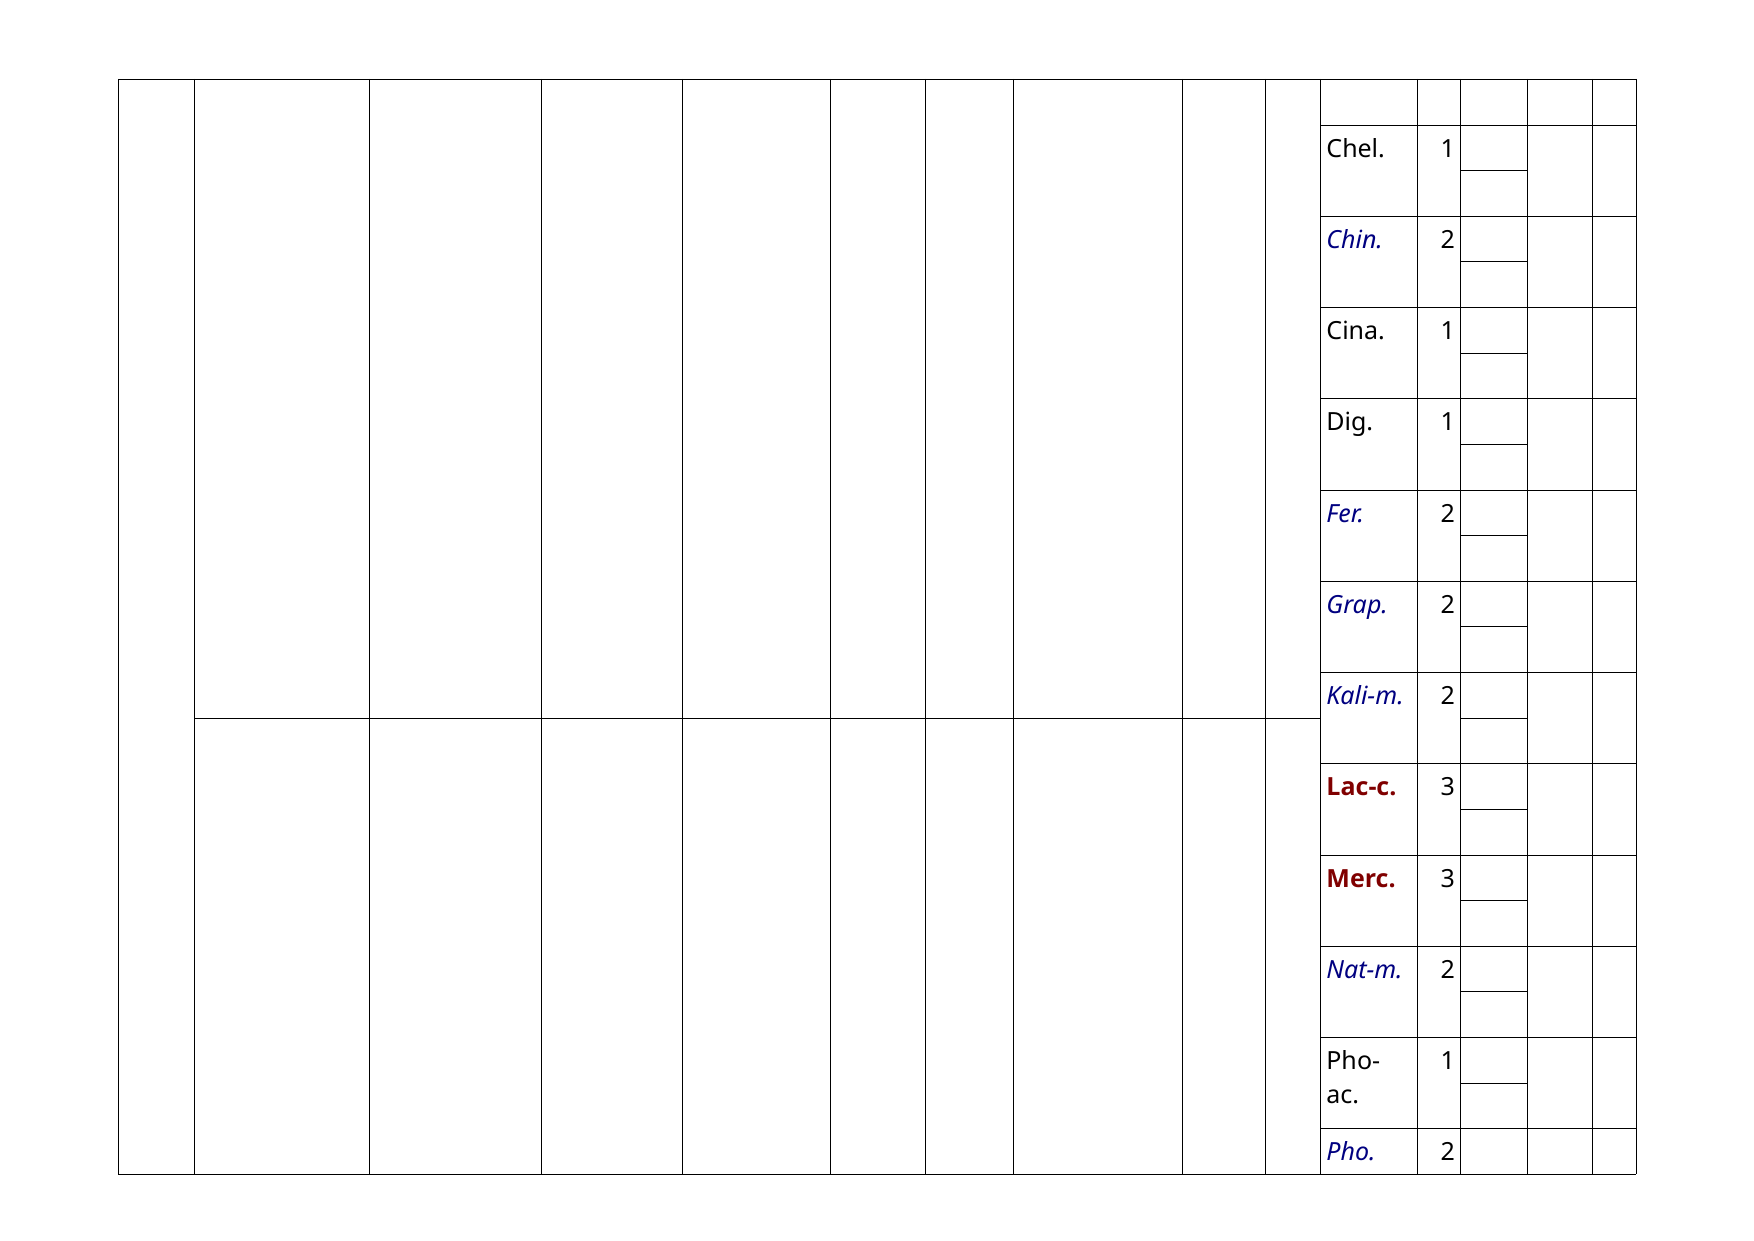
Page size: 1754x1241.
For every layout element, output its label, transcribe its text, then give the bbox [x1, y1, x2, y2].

table_cell [542, 719, 682, 1174]
table_cell [1461, 582, 1527, 626]
table_cell 1 [1418, 308, 1460, 398]
table_cell 2 [1418, 582, 1460, 672]
table_cell 3 [1418, 856, 1460, 946]
table_cell [1461, 992, 1527, 1037]
table_cell 1 [1418, 399, 1460, 489]
table_cell [1461, 217, 1527, 261]
table_cell [1528, 399, 1592, 489]
table_cell Fer. [1321, 491, 1417, 581]
table_cell [1418, 80, 1460, 124]
table_cell [683, 719, 830, 1174]
table_cell 2 [1418, 1129, 1460, 1174]
table_cell [1528, 1129, 1592, 1174]
table_cell [1593, 399, 1636, 489]
table_cell [1528, 491, 1592, 581]
table_cell [1461, 764, 1527, 809]
table_cell [1528, 856, 1592, 946]
table_cell [1461, 491, 1527, 535]
table_cell 1 [1418, 126, 1460, 216]
table_cell [1461, 901, 1527, 946]
table_cell [1014, 719, 1182, 1174]
table_cell 2 [1418, 491, 1460, 581]
table_cell [1593, 947, 1636, 1037]
table_cell [926, 80, 1013, 718]
table_cell 3 [1418, 764, 1460, 854]
table_cell 2 [1418, 217, 1460, 307]
table_cell [370, 80, 541, 718]
table_cell [1461, 80, 1527, 124]
table_cell [1593, 764, 1636, 854]
table_cell [1528, 764, 1592, 854]
table_cell Lac-c. [1321, 764, 1417, 854]
table_cell [1461, 627, 1527, 672]
table_cell [1593, 1038, 1636, 1128]
table_cell Nat-m. [1321, 947, 1417, 1037]
table_cell [1593, 80, 1636, 124]
table_cell [370, 719, 541, 1174]
table_cell [1528, 673, 1592, 763]
table_cell [1593, 308, 1636, 398]
table_cell Pho. [1321, 1129, 1417, 1174]
table_cell [1593, 491, 1636, 581]
table_cell [195, 719, 369, 1174]
table_cell [1321, 80, 1417, 124]
table_cell [1461, 810, 1527, 854]
table_cell [1461, 536, 1527, 581]
table_cell [831, 719, 925, 1174]
table_cell [1461, 126, 1527, 170]
table_cell [1461, 1129, 1527, 1174]
table_cell [1183, 719, 1265, 1174]
table_cell [1461, 856, 1527, 900]
table_cell 2 [1418, 947, 1460, 1037]
table_cell Kali-m. [1321, 673, 1417, 763]
table_cell [1461, 354, 1527, 398]
table_cell Pho-ac. [1321, 1038, 1417, 1128]
table_cell [1014, 80, 1182, 718]
table_cell [1461, 445, 1527, 489]
table_cell [1183, 80, 1265, 718]
table_cell Chel. [1321, 126, 1417, 216]
table_cell [1593, 126, 1636, 216]
table_cell [1266, 719, 1320, 1174]
table_cell [1528, 217, 1592, 307]
table_cell [1593, 582, 1636, 672]
table_cell [1593, 217, 1636, 307]
table_cell Chin. [1321, 217, 1417, 307]
table_cell [542, 80, 682, 718]
table_cell [1593, 673, 1636, 763]
table_cell 2 [1418, 673, 1460, 763]
table_cell [119, 80, 194, 1174]
table_cell [1461, 1038, 1527, 1083]
table_cell [1461, 308, 1527, 353]
table_cell Dig. [1321, 399, 1417, 489]
table_cell [831, 80, 925, 718]
table_cell [1461, 171, 1527, 216]
table_cell [1461, 719, 1527, 763]
table_cell [1593, 856, 1636, 946]
table_cell [1528, 582, 1592, 672]
table_cell [1461, 673, 1527, 718]
table_cell Cina. [1321, 308, 1417, 398]
table_cell [1528, 1038, 1592, 1128]
table_cell [195, 80, 369, 718]
table_cell [683, 80, 830, 718]
table_cell [1461, 947, 1527, 991]
table_cell [1593, 1129, 1636, 1174]
table_cell [1461, 1084, 1527, 1128]
table_cell 1 [1418, 1038, 1460, 1128]
table_cell Merc. [1321, 856, 1417, 946]
table_cell [1461, 262, 1527, 307]
table_cell [1461, 399, 1527, 444]
table_cell [1528, 80, 1592, 124]
table_cell Grap. [1321, 582, 1417, 672]
table_cell [1266, 80, 1320, 718]
table_cell [1528, 126, 1592, 216]
table_cell [926, 719, 1013, 1174]
table_cell [1528, 308, 1592, 398]
table_cell [1528, 947, 1592, 1037]
